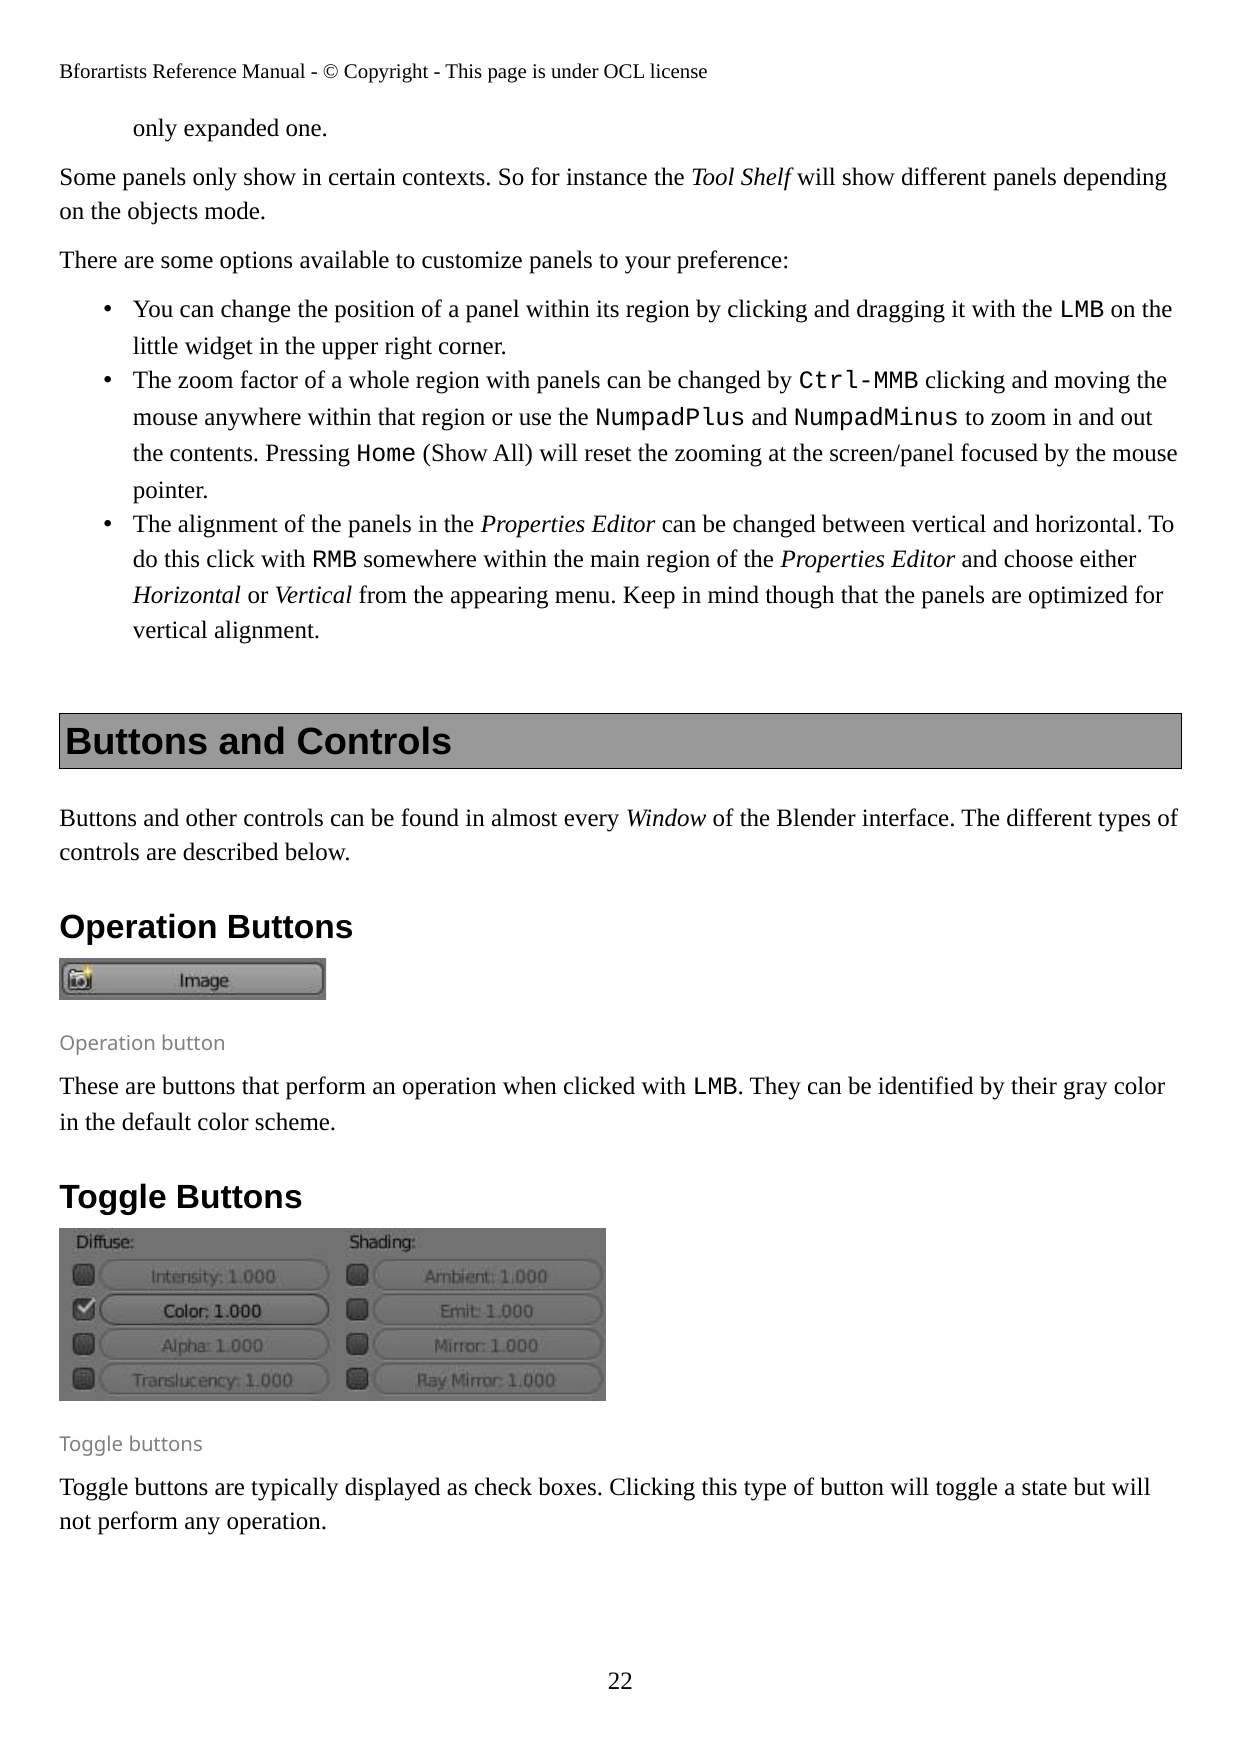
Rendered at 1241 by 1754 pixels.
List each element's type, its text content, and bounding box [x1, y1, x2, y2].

subtitle Operation Buttons [59, 907, 1181, 946]
text Some panels only show in certain contexts. So for instance the Tool Shelf will show different panels depending on the objects mode. [59, 162, 1181, 225]
list The zoom factor of a whole region with panels can be changed by Ctrl-MMB clicking and moving the mouse anywhere within that region or use the NumpadPlus and NumpadMinus to zoom in and out the contents. Pressing Home (Show All) will reset the zooming at the screen/panel focused by the mouse pointer. [103, 365, 1181, 504]
list You can change the position of a panel within its region by clicking and dragging it with the LMB on the little widget in the upper right corner. [103, 294, 1181, 359]
list The alignment of the panels in the Properties Editor can be changed between vertical and horizontal. To do this click with RMB somewhere within the main region of the Properties Editor and choose either Horizontal or Vertical from the appearing menu. Keep in mind though that the panels are optimized for vertical alignment. [103, 509, 1181, 644]
picture [59, 958, 327, 1000]
text Buttons and other controls can be found in almost every Window of the Blender interface. The different types of controls are described below. [59, 803, 1181, 866]
table_header Buttons and Controls [60, 714, 1181, 768]
picture [59, 1228, 606, 1401]
text Toggle buttons [59, 1426, 1181, 1457]
text There are some options available to customize panels to your preference: [59, 245, 1181, 274]
list only expanded one. [103, 113, 1181, 141]
subtitle Toggle Buttons [59, 1177, 1181, 1216]
text Operation button [59, 1025, 1181, 1056]
text These are buttons that perform an operation when clicked with LMB. They can be identified by their gray color in the default color scheme. [59, 1071, 1181, 1136]
text Toggle buttons are typically displayed as check boxes. Clicking this type of button will toggle a state but will not perform any operation. [59, 1472, 1181, 1535]
